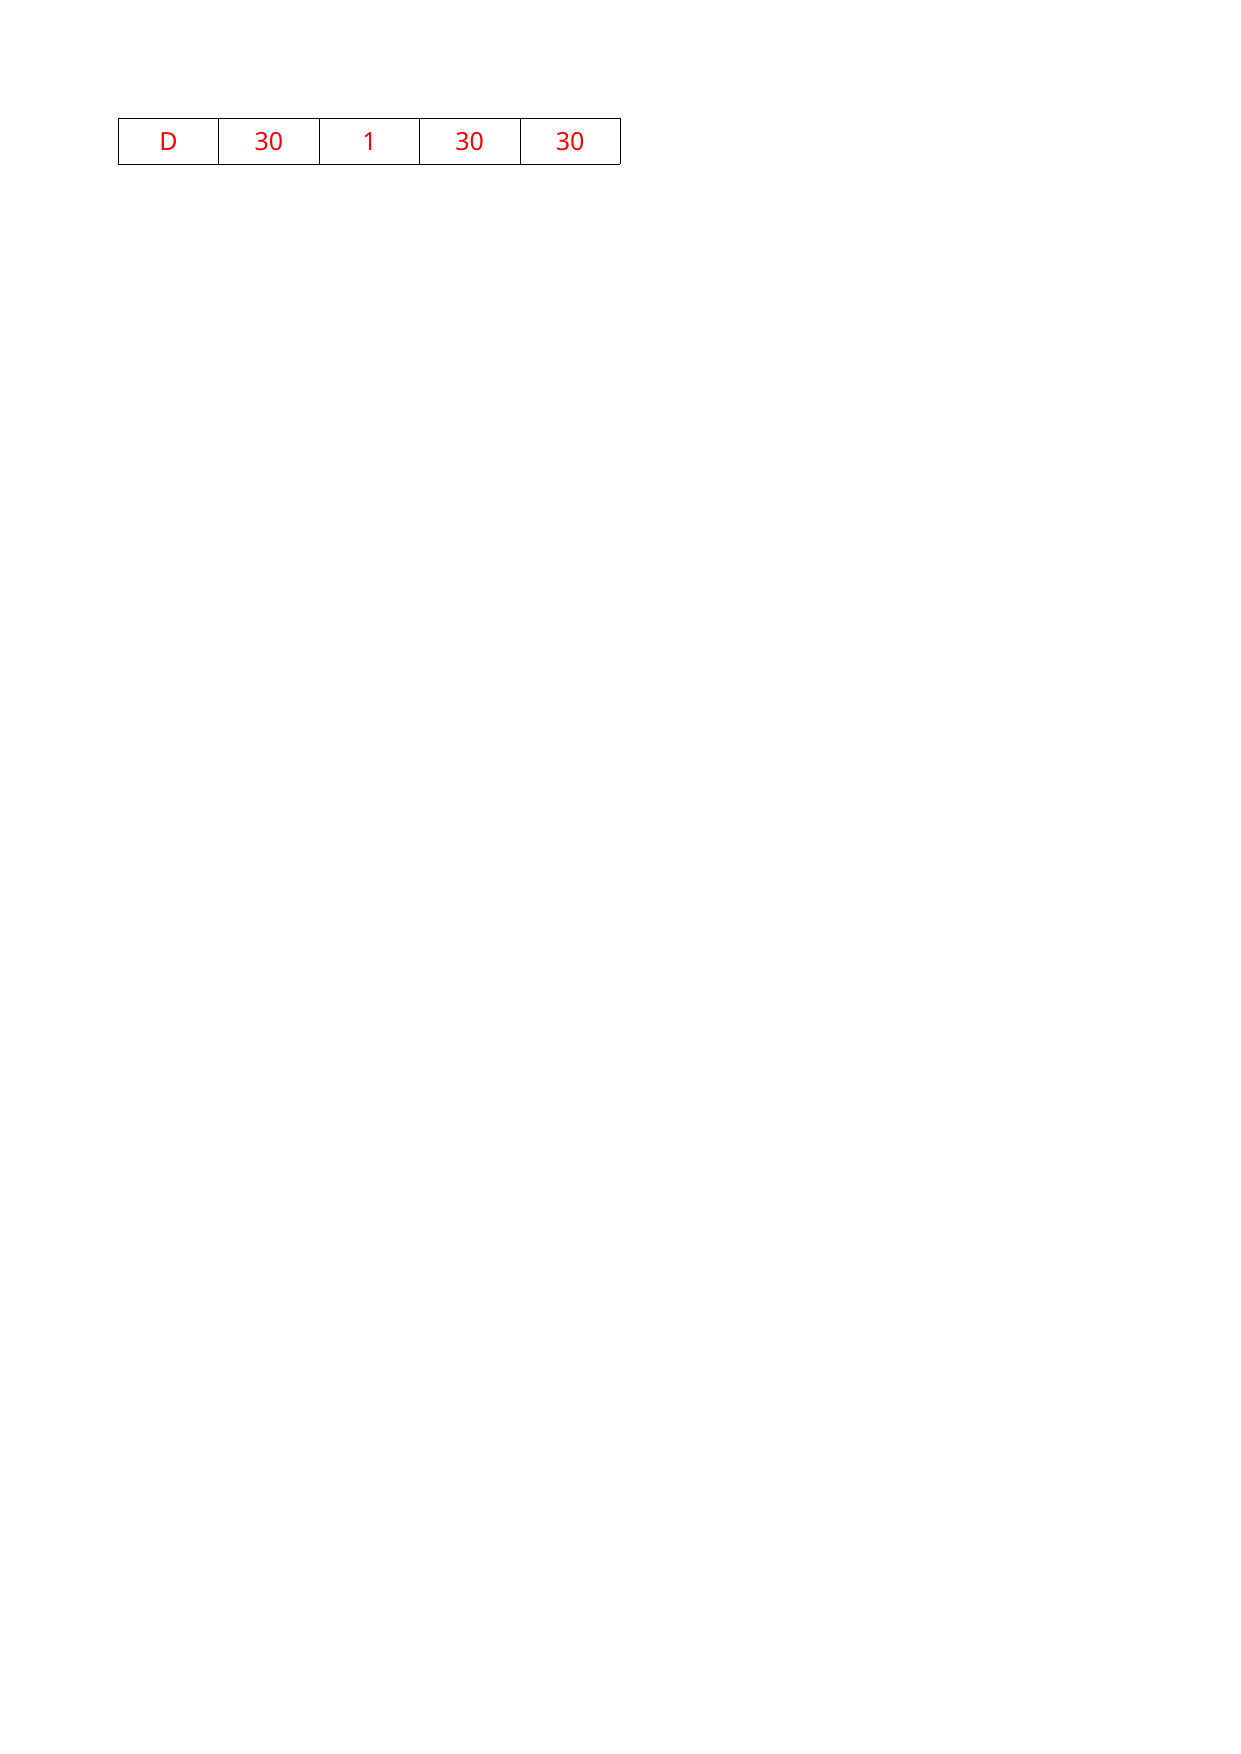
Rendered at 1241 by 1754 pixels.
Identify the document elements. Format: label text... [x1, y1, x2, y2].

table_cell D [119, 119, 218, 164]
table_cell 30 [521, 119, 620, 164]
table_cell 30 [219, 119, 319, 164]
table_cell 30 [420, 119, 520, 164]
table_cell 1 [320, 119, 419, 164]
